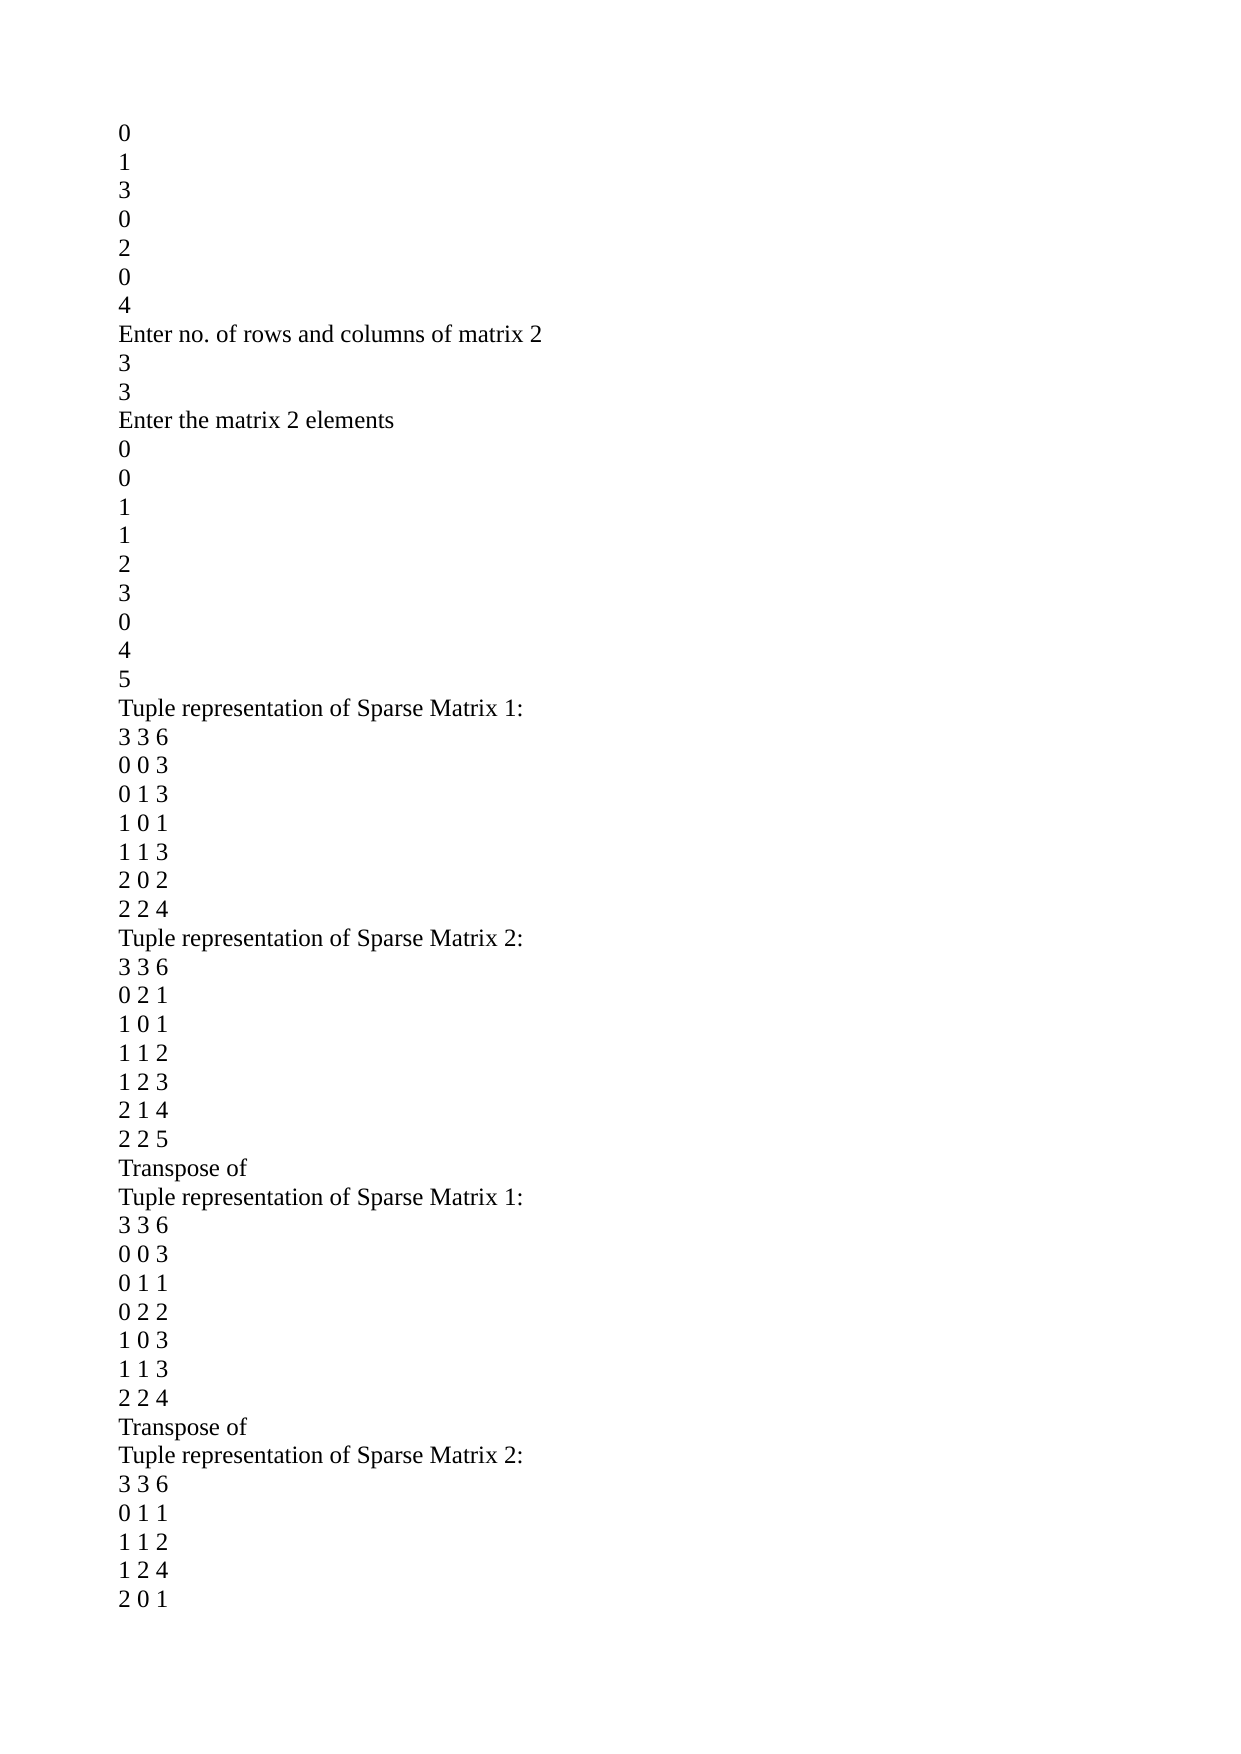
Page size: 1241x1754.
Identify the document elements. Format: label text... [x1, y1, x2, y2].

text 0 1 1 [118, 1498, 1122, 1527]
text 3 [118, 348, 1122, 377]
text 5 [118, 664, 1122, 693]
text 1 [118, 492, 1122, 521]
text 4 [118, 636, 1122, 664]
text 1 [118, 521, 1122, 549]
text 1 1 3 [118, 837, 1122, 866]
text 0 2 2 [118, 1297, 1122, 1326]
text Transpose of [118, 1153, 1122, 1182]
text Tuple representation of Sparse Matrix 1: [118, 693, 1122, 722]
text 3 [118, 176, 1122, 204]
text 2 [118, 233, 1122, 262]
text 0 [118, 204, 1122, 233]
text Enter no. of rows and columns of matrix 2 [118, 319, 1122, 348]
text Tuple representation of Sparse Matrix 2: [118, 923, 1122, 952]
text 1 [118, 147, 1122, 176]
text 0 [118, 607, 1122, 636]
text 1 2 4 [118, 1556, 1122, 1584]
text 2 2 4 [118, 894, 1122, 923]
text 2 2 5 [118, 1124, 1122, 1153]
text Enter the matrix 2 elements [118, 406, 1122, 434]
text 1 0 1 [118, 808, 1122, 837]
text 1 0 3 [118, 1326, 1122, 1354]
text 1 1 2 [118, 1527, 1122, 1556]
text 3 [118, 578, 1122, 607]
text 0 0 3 [118, 1239, 1122, 1268]
text 0 [118, 262, 1122, 291]
text 1 1 2 [118, 1038, 1122, 1067]
text 2 [118, 549, 1122, 578]
text 4 [118, 291, 1122, 319]
text 1 2 3 [118, 1067, 1122, 1096]
text 2 2 4 [118, 1383, 1122, 1412]
text 3 3 6 [118, 1211, 1122, 1239]
text 0 0 3 [118, 751, 1122, 779]
text 0 1 1 [118, 1268, 1122, 1297]
text 2 0 1 [118, 1584, 1122, 1613]
text 2 1 4 [118, 1096, 1122, 1124]
text 0 1 3 [118, 779, 1122, 808]
text 3 3 6 [118, 722, 1122, 751]
text 0 2 1 [118, 981, 1122, 1009]
text 1 0 1 [118, 1009, 1122, 1038]
text 0 [118, 434, 1122, 463]
text 2 0 2 [118, 866, 1122, 894]
text 0 [118, 463, 1122, 492]
text 0 [118, 118, 1122, 147]
text Tuple representation of Sparse Matrix 1: [118, 1182, 1122, 1211]
text Transpose of [118, 1412, 1122, 1441]
text 3 3 6 [118, 1469, 1122, 1498]
text Tuple representation of Sparse Matrix 2: [118, 1441, 1122, 1469]
text 3 [118, 377, 1122, 406]
text 3 3 6 [118, 952, 1122, 981]
text 1 1 3 [118, 1354, 1122, 1383]
